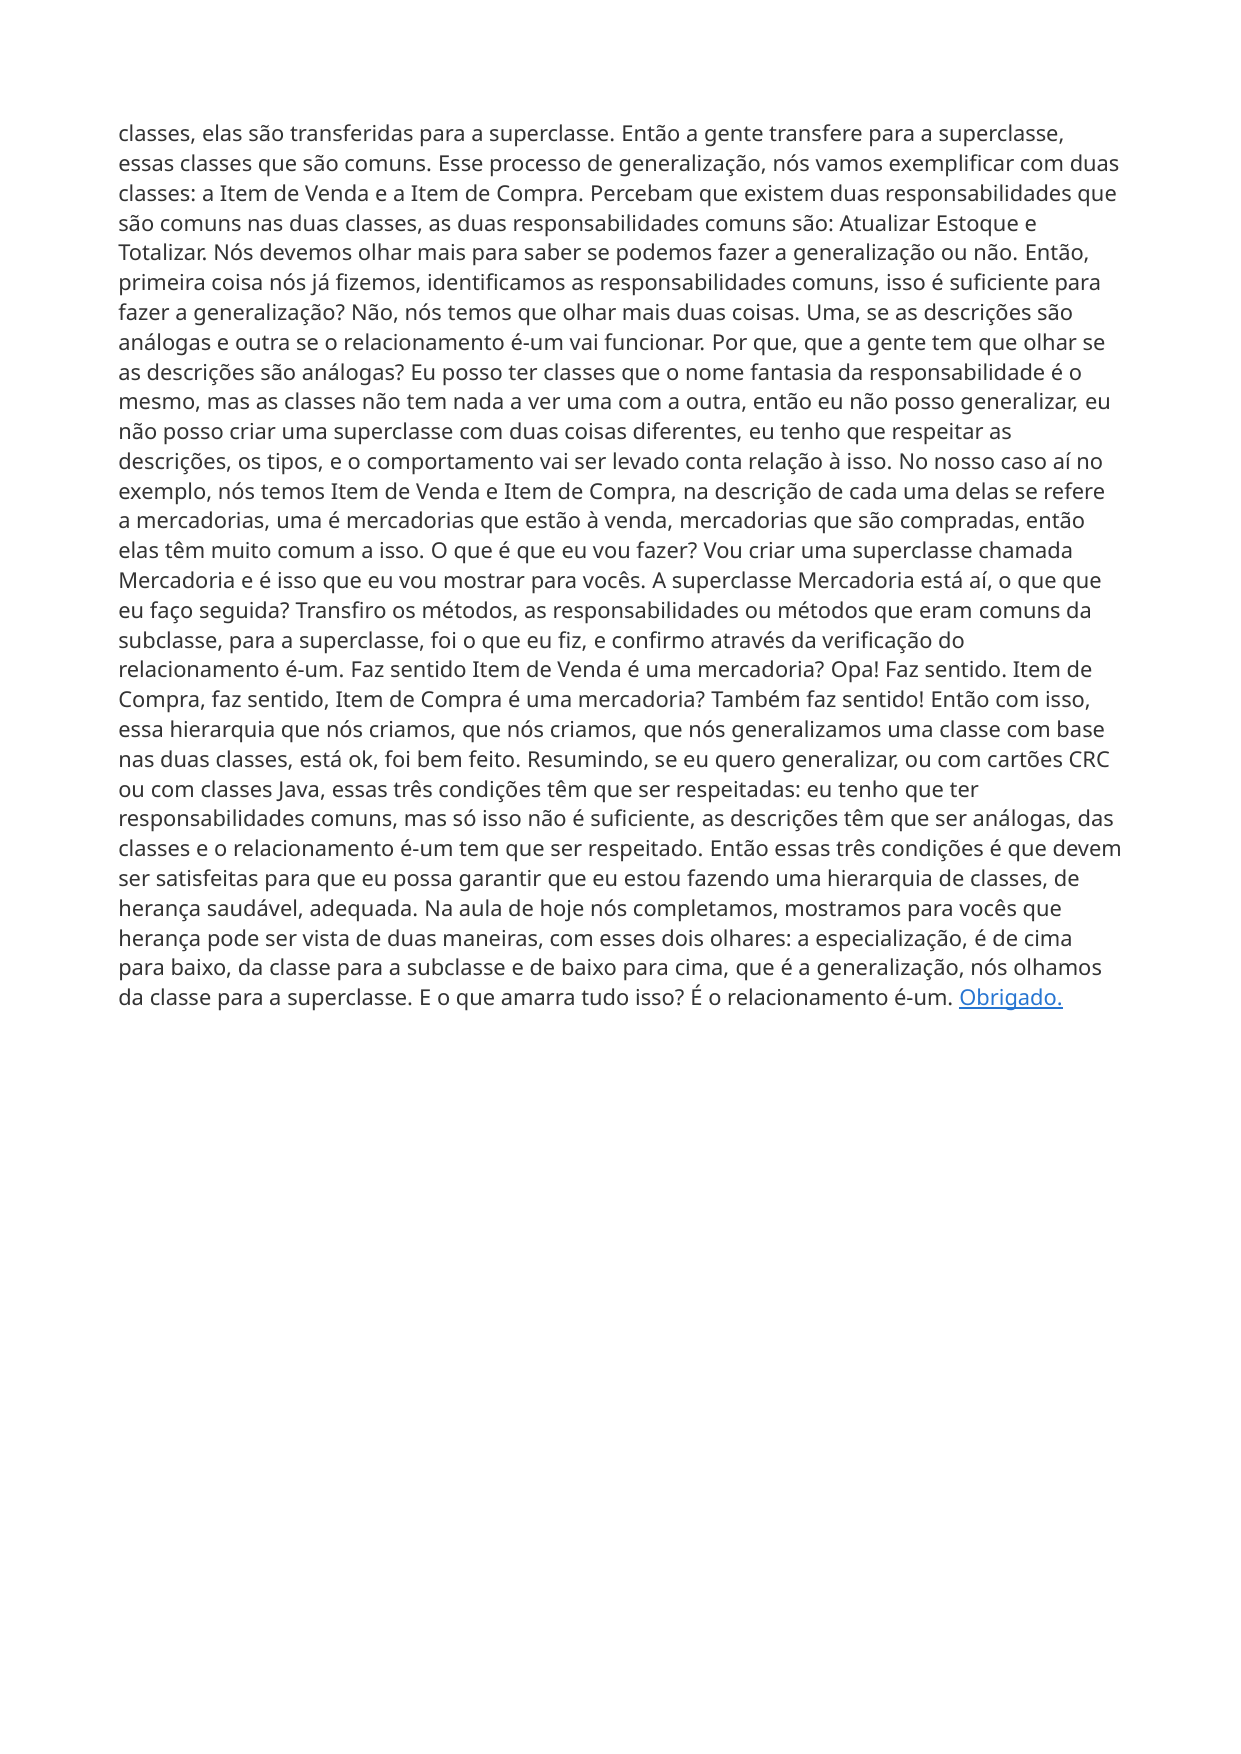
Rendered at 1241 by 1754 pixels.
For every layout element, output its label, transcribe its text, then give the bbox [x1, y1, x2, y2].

text classes, elas são transferidas para a superclasse. Então a gente transfere para a superclasse, essas classes que são comuns. Esse processo de generalização, nós vamos exemplificar com duas classes: a Item de Venda e a Item de Compra. Percebam que existem duas responsabilidades que são comuns nas duas classes, as duas responsabilidades comuns são: Atualizar Estoque e Totalizar. Nós devemos olhar mais para saber se podemos fazer a generalização ou não. Então, primeira coisa nós já fizemos, identificamos as responsabilidades comuns, isso é suficiente para fazer a generalização? Não, nós temos que olhar mais duas coisas. Uma, se as descrições são análogas e outra se o relacionamento é-um vai funcionar. Por que, que a gente tem que olhar se as descrições são análogas? Eu posso ter classes que o nome fantasia da responsabilidade é o mesmo, mas as classes não tem nada a ver uma com a outra, então eu não posso generalizar, eu não posso criar uma superclasse com duas coisas diferentes, eu tenho que respeitar as descrições, os tipos, e o comportamento vai ser levado conta relação à isso. No nosso caso aí no exemplo, nós temos Item de Venda e Item de Compra, na descrição de cada uma delas se refere a mercadorias, uma é mercadorias que estão à venda, mercadorias que são compradas, então elas têm muito comum a isso. O que é que eu vou fazer? Vou criar uma superclasse chamada Mercadoria e é isso que eu vou mostrar para vocês. A superclasse Mercadoria está aí, o que que eu faço seguida? Transfiro os métodos, as responsabilidades ou métodos que eram comuns da subclasse, para a superclasse, foi o que eu fiz, e confirmo através da verificação do relacionamento é-um. Faz sentido Item de Venda é uma mercadoria? Opa! Faz sentido. Item de Compra, faz sentido, Item de Compra é uma mercadoria? Também faz sentido! Então com isso, essa hierarquia que nós criamos, que nós criamos, que nós generalizamos uma classe com base nas duas classes, está ok, foi bem feito. Resumindo, se eu quero generalizar, ou com cartões CRC ou com classes Java, essas três condições têm que ser respeitadas: eu tenho que ter responsabilidades comuns, mas só isso não é suficiente, as descrições têm que ser análogas, das classes e o relacionamento é-um tem que ser respeitado. Então essas três condições é que devem ser satisfeitas para que eu possa garantir que eu estou fazendo uma hierarquia de classes, de herança saudável, adequada. Na aula de hoje nós completamos, mostramos para vocês que herança pode ser vista de duas maneiras, com esses dois olhares: a especialização, é de cima para baixo, da classe para a subclasse e de baixo para cima, que é a generalização, nós olhamos da classe para a superclasse. E o que amarra tudo isso? É o relacionamento é-um. Obrigado. [118, 118, 1122, 1012]
